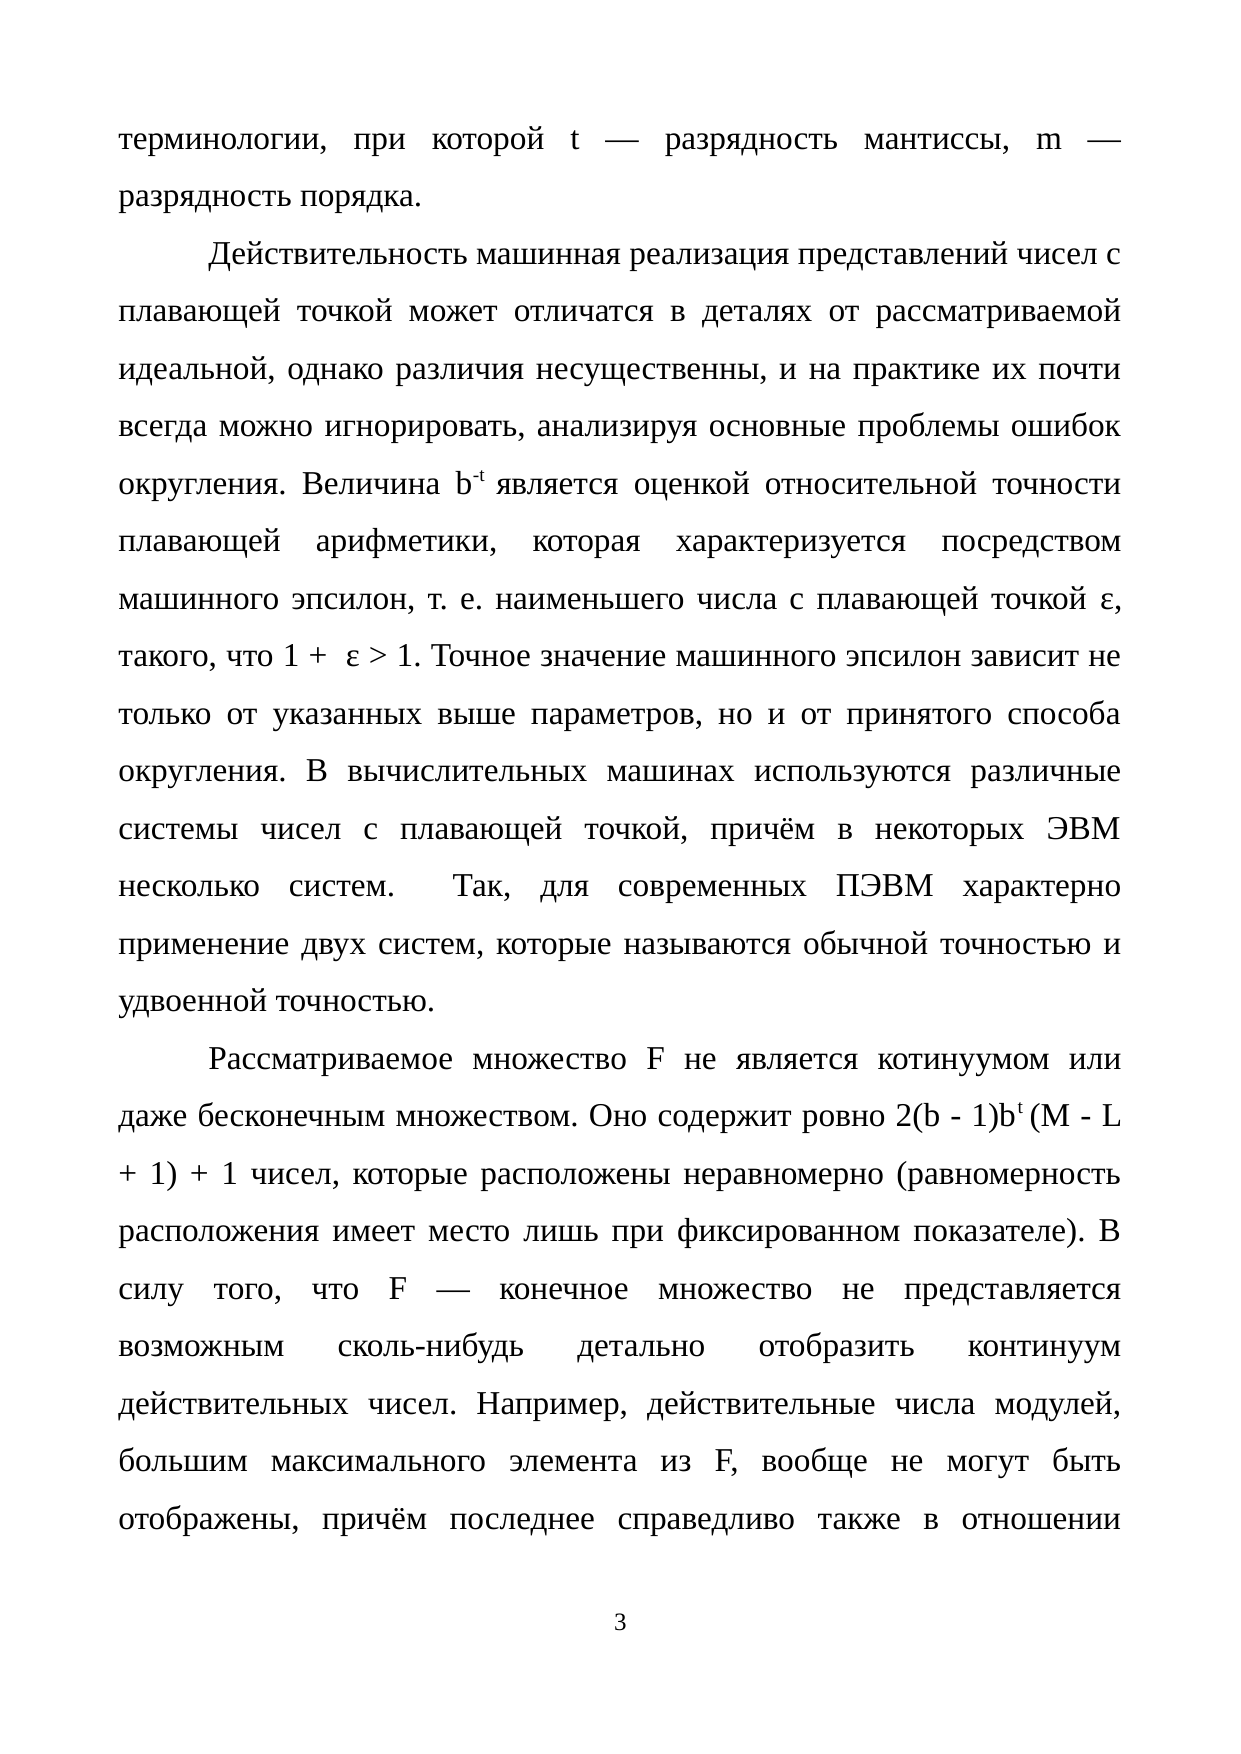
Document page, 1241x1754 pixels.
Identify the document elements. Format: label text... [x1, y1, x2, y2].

text где целые числа d1, d2, …, dt удовлетворяют неравенствам Если для каждого ненулевого x из F справедливо d1 ≠ 0, то система F называется нормализованной. Целое число n называется показателем, а число ― дробной частью. Обычно целое число bn хранится по той или иной схеме представления, принятой для целых чисел, например, величины со знаком, дополнения до единицы или дополнения до двух. Если принять , N = 2m-1 то переходим к общепринятой терминологии, при которой t — разрядность мантиссы, m — разрядность порядка. [118, 118, 1122, 214]
text Рассматриваемое множество F не является котинуумом или даже бесконечным множеством. Оно содержит ровно 2(b - 1)bt (M - L + 1) + 1 чисел, которые расположены неравномерно (равномерность расположения имеет место лишь при фиксированном показателе). В силу того, что F — конечное множество не представляется возможным сколь-нибудь детально отобразить континуум действительных чисел. Например, действительные числа модулей, большим максимального элемента из F, вообще не могут быть отображены, причём последнее справедливо также в отношении [118, 1038, 1122, 1536]
text Действительность машинная реализация представлений чисел с плавающей точкой может отличатся в деталях от рассматриваемой идеальной, однако различия несущественны, и на практике их почти всегда можно игнорировать, анализируя основные проблемы ошибок округления. Величина b-t является оценкой относительной точности плавающей арифметики, которая характеризуется посредством машинного эпсилон, т. е. наименьшего числа с плавающей точкой ε, такого, что 1 + ε > 1. Точное значение машинного эпсилон зависит не только от указанных выше параметров, но и от принятого способа округления. В вычислительных машинах используются различные системы чисел с плавающей точкой, причём в некоторых ЭВМ несколько систем. Так, для современных ПЭВМ характерно применение двух систем, которые называются обычной точностью и удвоенной точностью. [118, 233, 1122, 1019]
